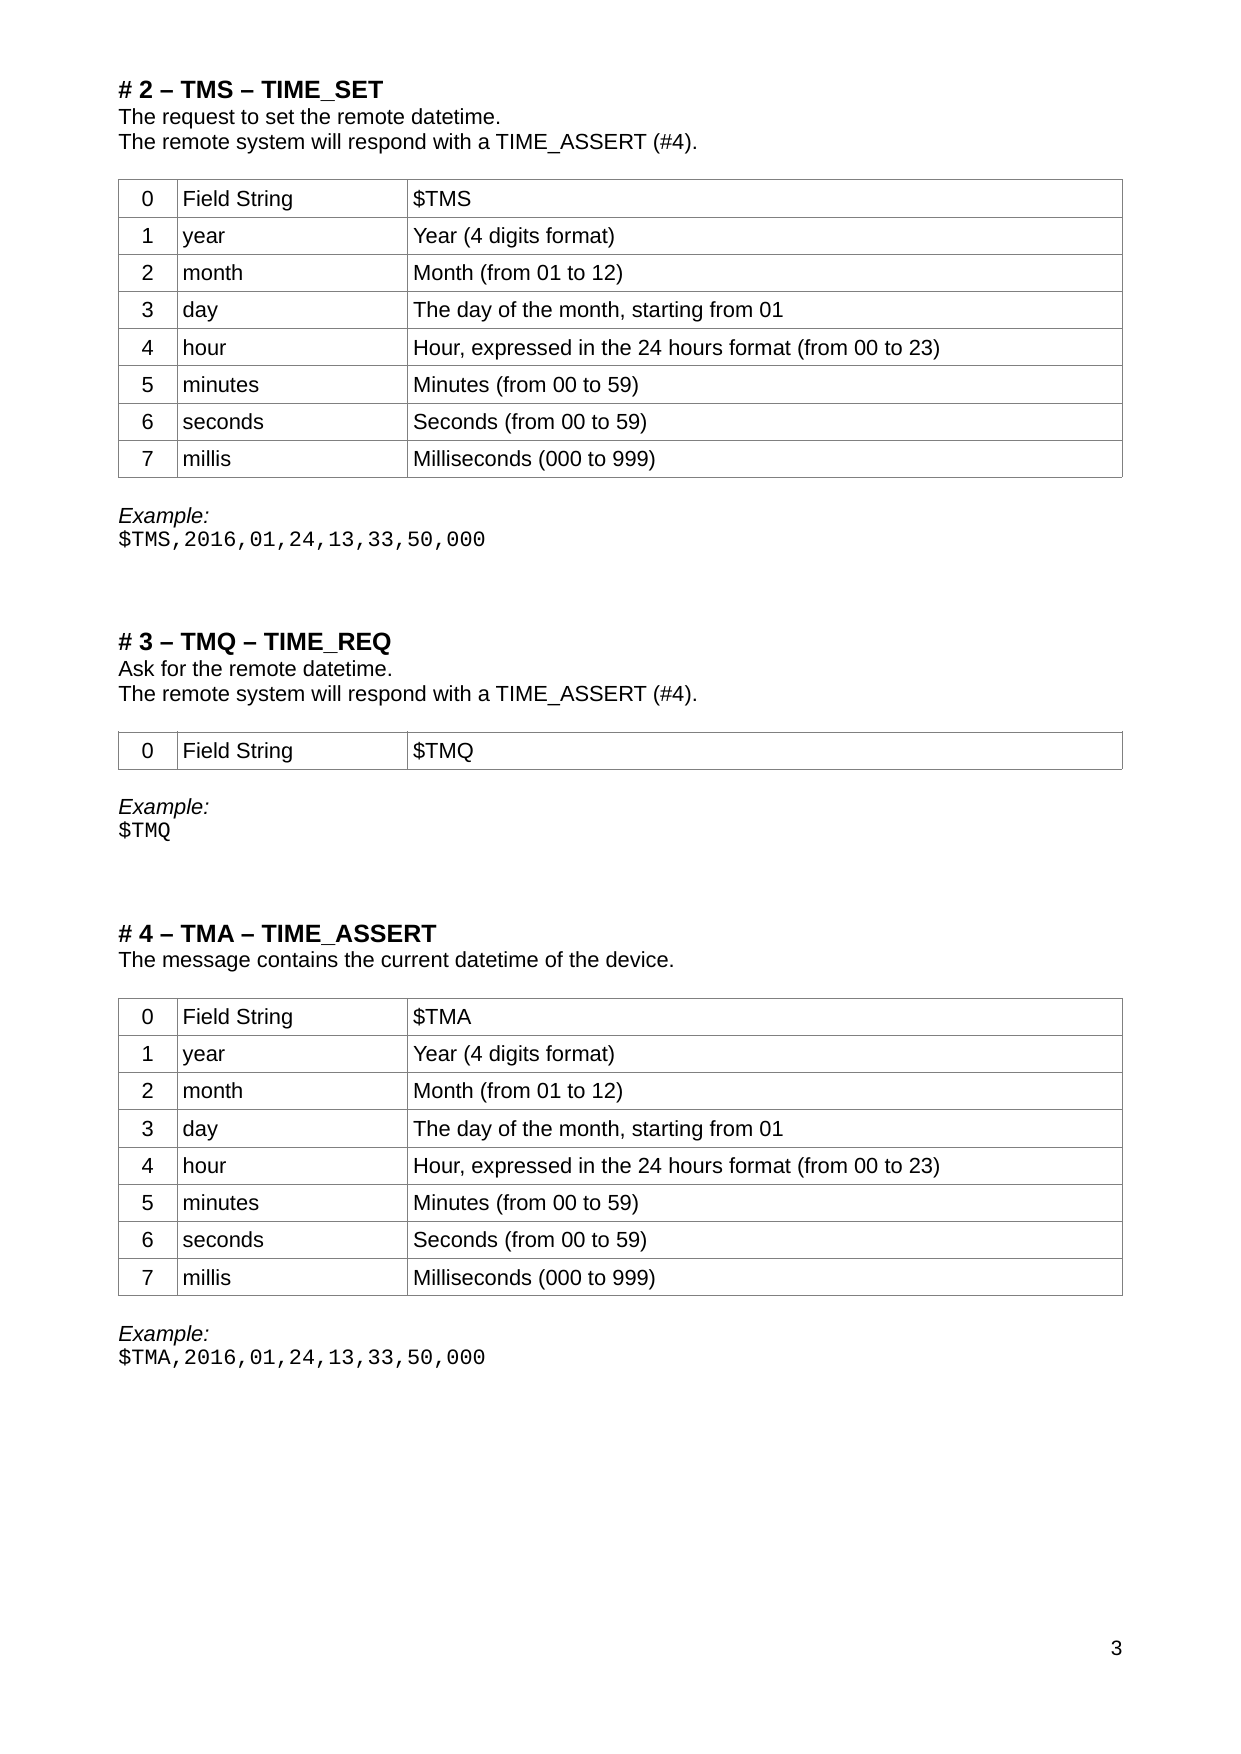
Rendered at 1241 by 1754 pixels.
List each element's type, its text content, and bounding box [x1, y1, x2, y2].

table_cell 7 [119, 1259, 177, 1295]
table_cell millis [178, 441, 407, 477]
table_cell 7 [119, 441, 177, 477]
table_cell millis [178, 1259, 407, 1295]
table_cell minutes [178, 366, 407, 402]
text The remote system will respond with a TIME_ASSERT (#4). [118, 129, 1122, 154]
table_cell day [178, 1110, 407, 1147]
table_cell month [178, 1073, 407, 1109]
text The message contains the current datetime of the device. [118, 947, 1122, 973]
text Example: [118, 794, 1122, 819]
table_cell 6 [119, 1222, 177, 1258]
text Example: [118, 503, 1122, 528]
text $TMA,2016,01,24,13,33,50,000 [118, 1346, 1122, 1371]
table_cell Hour, expressed in the 24 hours format (from 00 to 23) [408, 1148, 1122, 1184]
table_cell Month (from 01 to 12) [408, 255, 1122, 291]
table_cell The day of the month, starting from 01 [408, 292, 1122, 328]
table_header Field String [178, 733, 407, 768]
table_cell Minutes (from 00 to 59) [408, 1185, 1122, 1221]
table_cell year [178, 1036, 407, 1072]
text The request to set the remote datetime. [118, 104, 1122, 129]
table_cell 3 [119, 292, 177, 328]
table_header 0 [119, 180, 177, 217]
table_cell 4 [119, 329, 177, 365]
table_cell Year (4 digits format) [408, 1036, 1122, 1072]
table_cell Seconds (from 00 to 59) [408, 1222, 1122, 1258]
table_cell hour [178, 1148, 407, 1184]
table_cell 1 [119, 1036, 177, 1072]
table_cell Milliseconds (000 to 999) [408, 441, 1122, 477]
table_cell Year (4 digits format) [408, 218, 1122, 254]
table_cell Milliseconds (000 to 999) [408, 1259, 1122, 1295]
table_cell 6 [119, 404, 177, 440]
table_header 0 [119, 999, 177, 1035]
text The remote system will respond with a TIME_ASSERT (#4). [118, 681, 1122, 706]
table_cell Hour, expressed in the 24 hours format (from 00 to 23) [408, 329, 1122, 365]
table_cell hour [178, 329, 407, 365]
table_cell The day of the month, starting from 01 [408, 1110, 1122, 1147]
text # 4 – TMA – TIME_ASSERT [118, 919, 1122, 947]
table_cell 2 [119, 1073, 177, 1109]
table_cell day [178, 292, 407, 328]
table_cell seconds [178, 404, 407, 440]
table_header $TMS [408, 180, 1122, 217]
table_header $TMQ [408, 733, 1122, 768]
table_header 0 [119, 733, 177, 768]
table_cell month [178, 255, 407, 291]
table_cell minutes [178, 1185, 407, 1221]
table_header Field String [178, 180, 407, 217]
table_cell Minutes (from 00 to 59) [408, 366, 1122, 402]
table_cell 2 [119, 255, 177, 291]
table_header Field String [178, 999, 407, 1035]
text # 2 – TMS – TIME_SET [118, 75, 1122, 104]
table_cell seconds [178, 1222, 407, 1258]
text Example: [118, 1321, 1122, 1346]
table_cell 4 [119, 1148, 177, 1184]
table_cell Month (from 01 to 12) [408, 1073, 1122, 1109]
table_cell Seconds (from 00 to 59) [408, 404, 1122, 440]
text $TMQ [118, 819, 1122, 844]
table_cell year [178, 218, 407, 254]
text # 3 – TMQ – TIME_REQ [118, 627, 1122, 656]
table_header $TMA [408, 999, 1122, 1035]
text Ask for the remote datetime. [118, 656, 1122, 681]
table_cell 5 [119, 366, 177, 402]
table_cell 3 [119, 1110, 177, 1147]
table_cell 5 [119, 1185, 177, 1221]
table_cell 1 [119, 218, 177, 254]
text $TMS,2016,01,24,13,33,50,000 [118, 528, 1122, 553]
